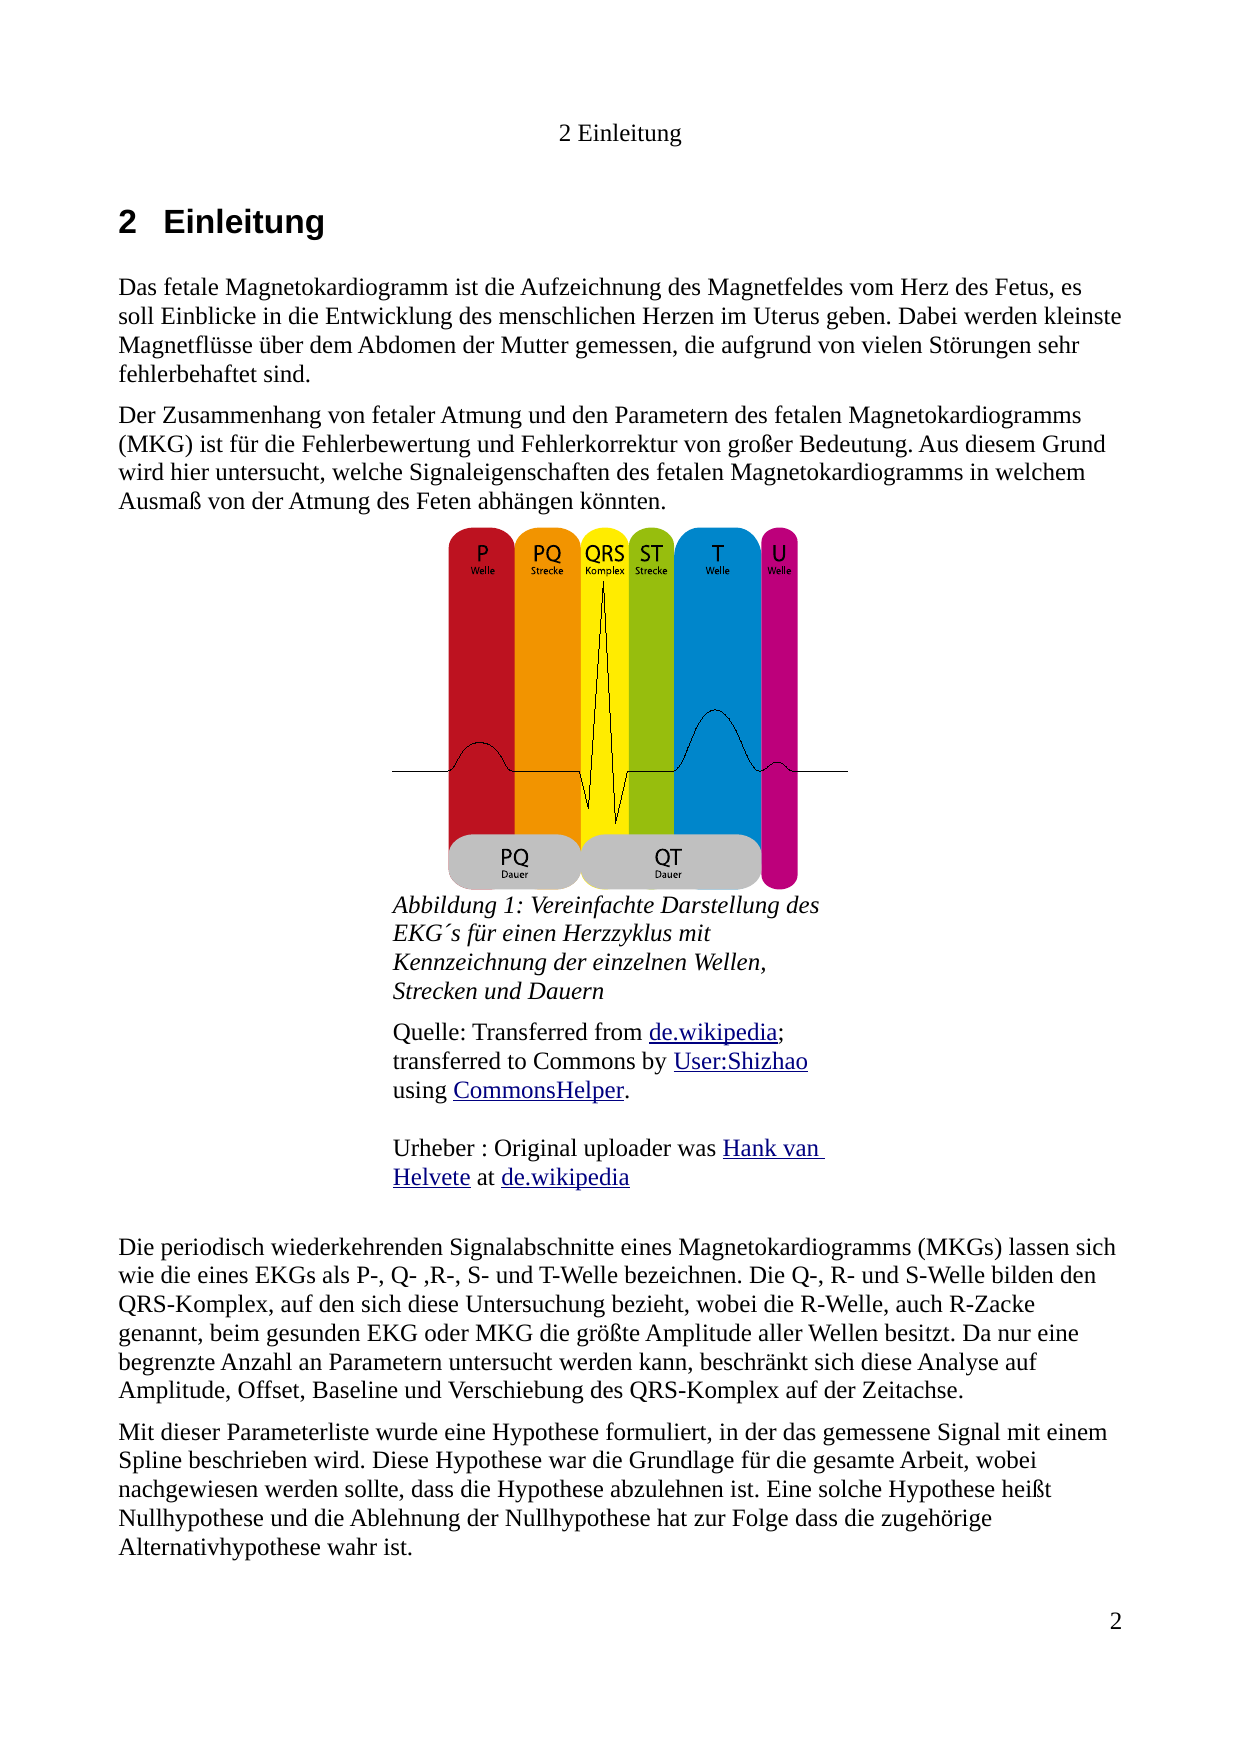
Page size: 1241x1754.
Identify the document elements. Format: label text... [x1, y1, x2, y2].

text Abbildung 1: Vereinfachte Darstellung des EKG´s für einen Herzzyklus mit Kennzeichnung der einzelnen Wellen, Strecken und Dauern [393, 772, 847, 1005]
text Das fetale Magnetokardiogramm ist die Aufzeichnung des Magnetfeldes vom Herz des Fetus, es soll Einblicke in die Entwicklung des menschlichen Herzen im Uterus geben. Dabei werden kleinste Magnetflüsse über dem Abdomen der Mutter gemessen, die aufgrund von vielen Störungen sehr fehlerbehaftet sind. [118, 272, 1122, 387]
text Mit dieser Parameterliste wurde eine Hypothese formuliert, in der das gemessene Signal mit einem Spline beschrieben wird. Diese Hypothese war die Grundlage für die gesamte Arbeit, wobei nachgewiesen werden sollte, dass die Hypothese abzulehnen ist. Eine solche Hypothese heißt Nullhypothese und die Ablehnung der Nullhypothese hat zur Folge dass die zugehörige Alternativhypothese wahr ist. [118, 1417, 1122, 1560]
subtitle Einleitung [118, 202, 1122, 241]
text Urheber : Original uploader was Hank van Helvete at de.wikipedia [393, 1133, 847, 1190]
text Der Zusammenhang von fetaler Atmung und den Parametern des fetalen Magnetokardiogramms (MKG) ist für die Fehlerbewertung und Fehlerkorrektur von großer Bedeutung. Aus diesem Grund wird hier untersucht, welche Signaleigenschaften des fetalen Magnetokardiogramms in welchem Ausmaß von der Atmung des Feten abhängen könnten. [118, 400, 1122, 515]
text Quelle: Transferred from de.wikipedia; transferred to Commons by User:Shizhao using CommonsHelper. [393, 1017, 847, 1103]
text Die periodisch wiederkehrenden Signalabschnitte eines Magnetokardiogramms (MKGs) lassen sich wie die eines EKGs als P-, Q- ,R-, S- und T-Welle bezeichnen. Die Q-, R- und S-Welle bilden den QRS-Komplex, auf den sich diese Untersuchung bezieht, wobei die R-Welle, auch R-Zacke genannt, beim gesunden EKG oder MKG die größte Amplitude aller Wellen besitzt. Da nur eine begrenzte Anzahl an Parametern untersucht werden kann, beschränkt sich diese Analyse auf Amplitude, Offset, Baseline und Verschiebung des QRS-Komplex auf der Zeitachse. [118, 1232, 1122, 1404]
text [798, 540, 847, 771]
text [393, 540, 450, 771]
